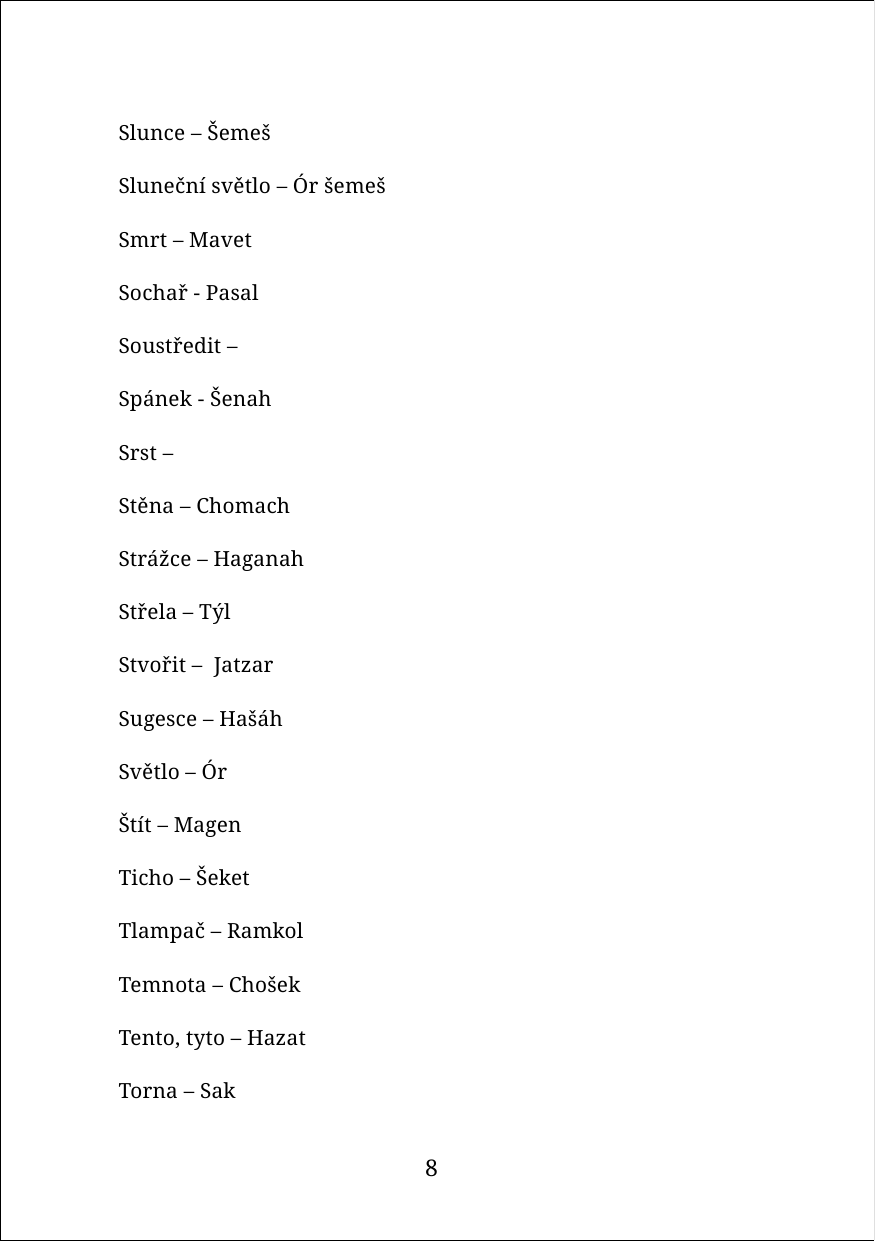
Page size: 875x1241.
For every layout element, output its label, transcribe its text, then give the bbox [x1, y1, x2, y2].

text Střela – Týl [118, 597, 756, 626]
text Tlampač – Ramkol [118, 917, 756, 945]
text Soustředit – [118, 331, 756, 359]
text Stěna – Chomach [118, 491, 756, 519]
text Smrt – Mavet [118, 225, 756, 253]
text Strážce – Haganah [118, 544, 756, 572]
text Torna – Sak [118, 1076, 756, 1105]
text Štít – Magen [118, 810, 756, 839]
text Temnota – Chošek [118, 970, 756, 998]
text Tento, tyto – Hazat [118, 1023, 756, 1052]
text Světlo – Ór [118, 757, 756, 785]
text Srst – [118, 438, 756, 466]
text Ticho – Šeket [118, 863, 756, 892]
text Sluneční světlo – Ór šemeš [118, 171, 756, 200]
text Sugesce – Hašáh [118, 704, 756, 732]
text Slunce – Šemeš [118, 118, 756, 147]
text Stvořit – Jatzar [118, 651, 756, 679]
text Spánek - Šenah [118, 384, 756, 413]
text Sochař - Pasal [118, 278, 756, 306]
